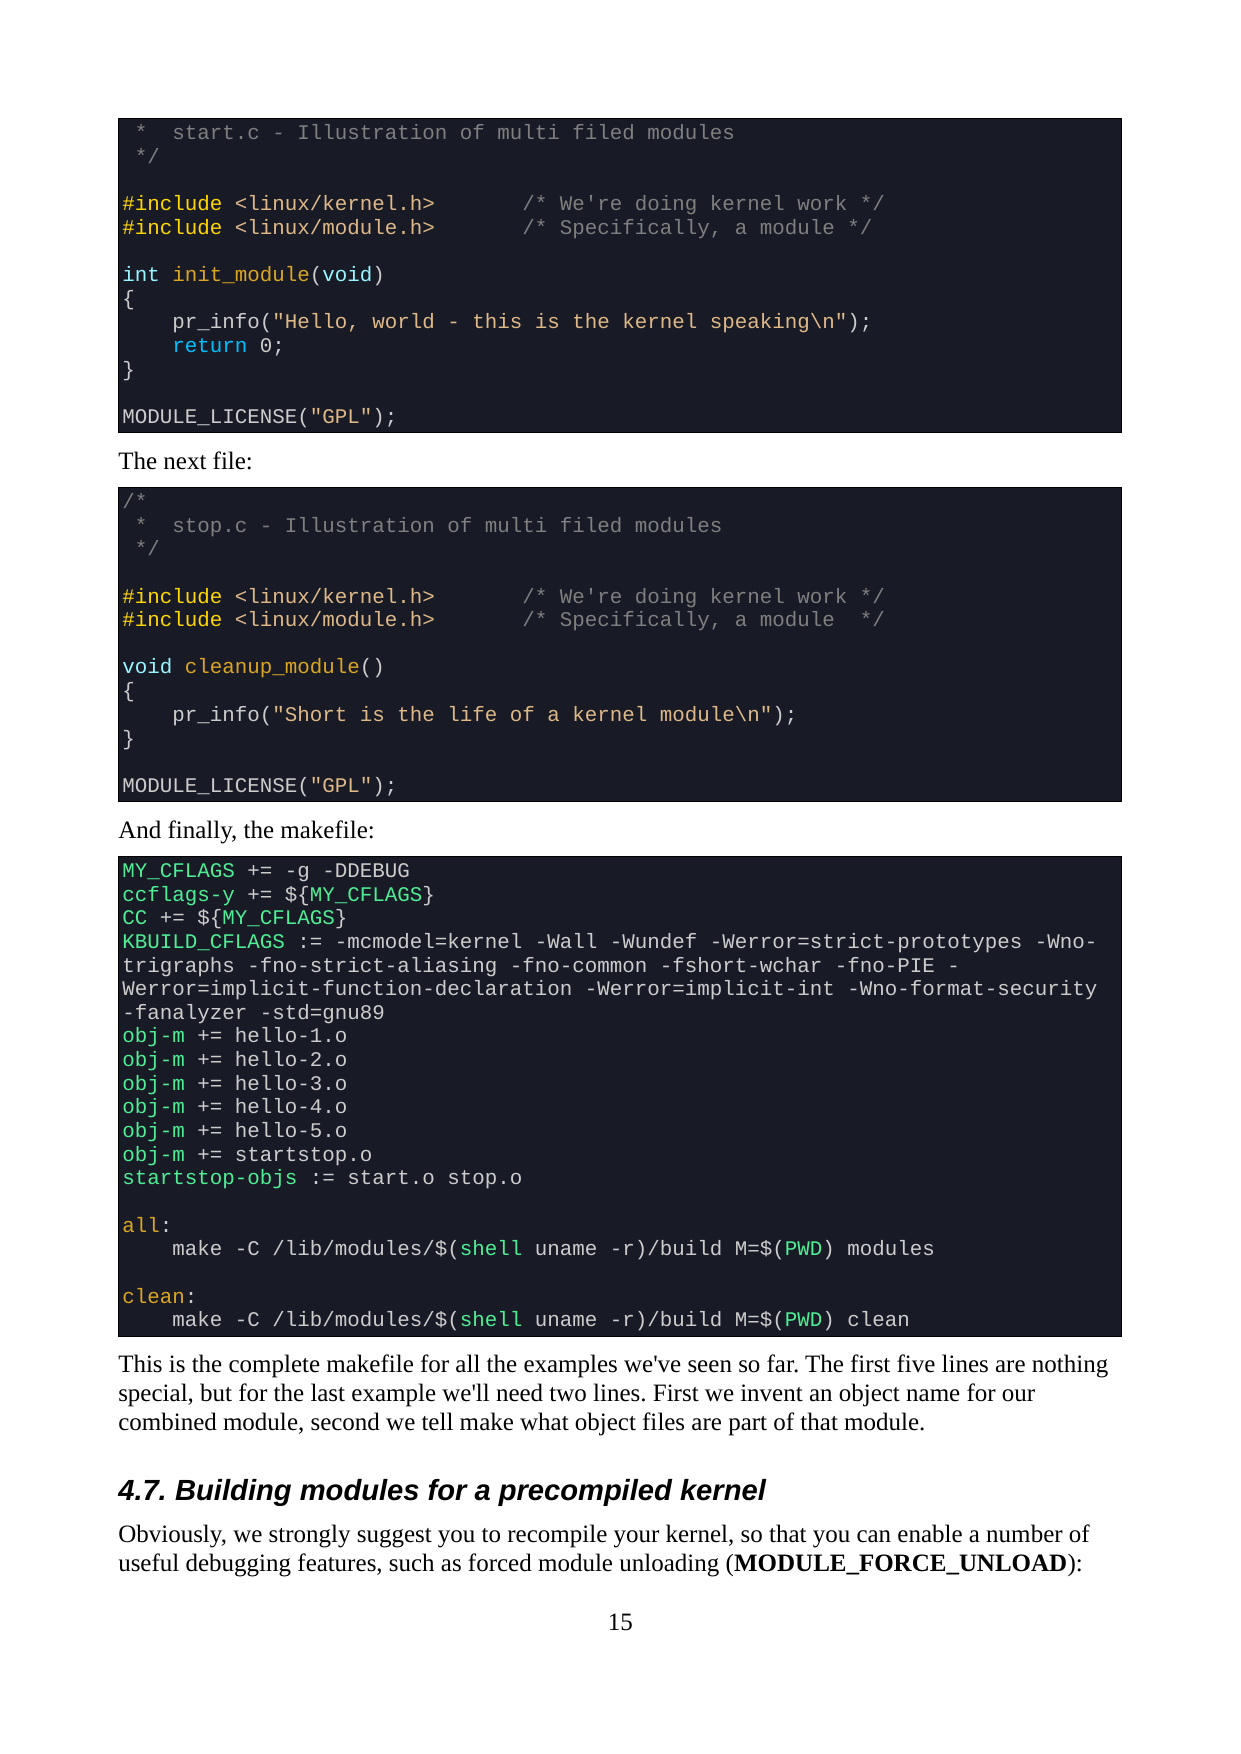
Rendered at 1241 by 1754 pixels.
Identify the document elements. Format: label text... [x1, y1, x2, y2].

text obj-m += hello-2.o [119, 1045, 1121, 1069]
text obj-m += hello-3.o [119, 1069, 1121, 1092]
text { [119, 284, 1121, 307]
text */ [119, 142, 1121, 165]
text Obviously, we strongly suggest you to recompile your kernel, so that you can enable a number of useful debugging features, such as forced module unloading (MODULE_FORCE_UNLOAD): [118, 1519, 1122, 1577]
text MY_CFLAGS += -g -DDEBUG [119, 857, 1121, 880]
text And finally, the makefile: [118, 815, 1122, 843]
text MODULE_LICENSE("GPL"); [119, 402, 1121, 432]
text return 0; [119, 331, 1121, 354]
text pr_info("Hello, world - this is the kernel speaking\n"); [119, 307, 1121, 331]
text * start.c - Illustration of multi filed modules [119, 119, 1121, 142]
subtitle Building modules for a precompiled kernel [118, 1473, 1122, 1507]
text ccflags-y += ${MY_CFLAGS} [119, 880, 1121, 903]
text obj-m += hello-4.o [119, 1092, 1121, 1116]
text #include <linux/module.h> /* Specifically, a module */ [119, 213, 1121, 236]
text obj-m += hello-1.o [119, 1022, 1121, 1045]
text obj-m += hello-5.o [119, 1116, 1121, 1140]
text int init_module(void) [119, 260, 1121, 284]
text startstop-objs := start.o stop.o [119, 1163, 1121, 1187]
text The next file: [118, 446, 1122, 474]
text #include <linux/kernel.h> /* We're doing kernel work */ [119, 189, 1121, 213]
text } [119, 354, 1121, 378]
text */ [119, 534, 1121, 558]
text void cleanup_module() [119, 653, 1121, 676]
text all: [119, 1211, 1121, 1234]
text pr_info("Short is the life of a kernel module\n"); [119, 700, 1121, 723]
text obj-m += startstop.o [119, 1140, 1121, 1163]
text clean: [119, 1282, 1121, 1305]
text * stop.c - Illustration of multi filed modules [119, 511, 1121, 534]
text #include <linux/kernel.h> /* We're doing kernel work */ [119, 582, 1121, 605]
text #include <linux/module.h> /* Specifically, a module */ [119, 605, 1121, 629]
text { [119, 676, 1121, 700]
text /* [119, 488, 1121, 511]
text This is the complete makefile for all the examples we've seen so far. The first five lines are nothing special, but for the last example we'll need two lines. First we invent an object name for our combined module, second we tell make what object files are part of that module. [118, 1349, 1122, 1436]
text } [119, 723, 1121, 747]
text CC += ${MY_CFLAGS} [119, 903, 1121, 927]
text make -C /lib/modules/$(shell uname -r)/build M=$(PWD) clean [119, 1305, 1121, 1336]
text KBUILD_CFLAGS := -mcmodel=kernel -Wall -Wundef -Werror=strict-prototypes -Wno-trigraphs -fno-strict-aliasing -fno-common -fshort-wchar -fno-PIE -Werror=implicit-function-declaration -Werror=implicit-int -Wno-format-security -fanalyzer -std=gnu89 [119, 927, 1121, 1022]
text make -C /lib/modules/$(shell uname -r)/build M=$(PWD) modules [119, 1234, 1121, 1258]
text MODULE_LICENSE("GPL"); [119, 771, 1121, 801]
